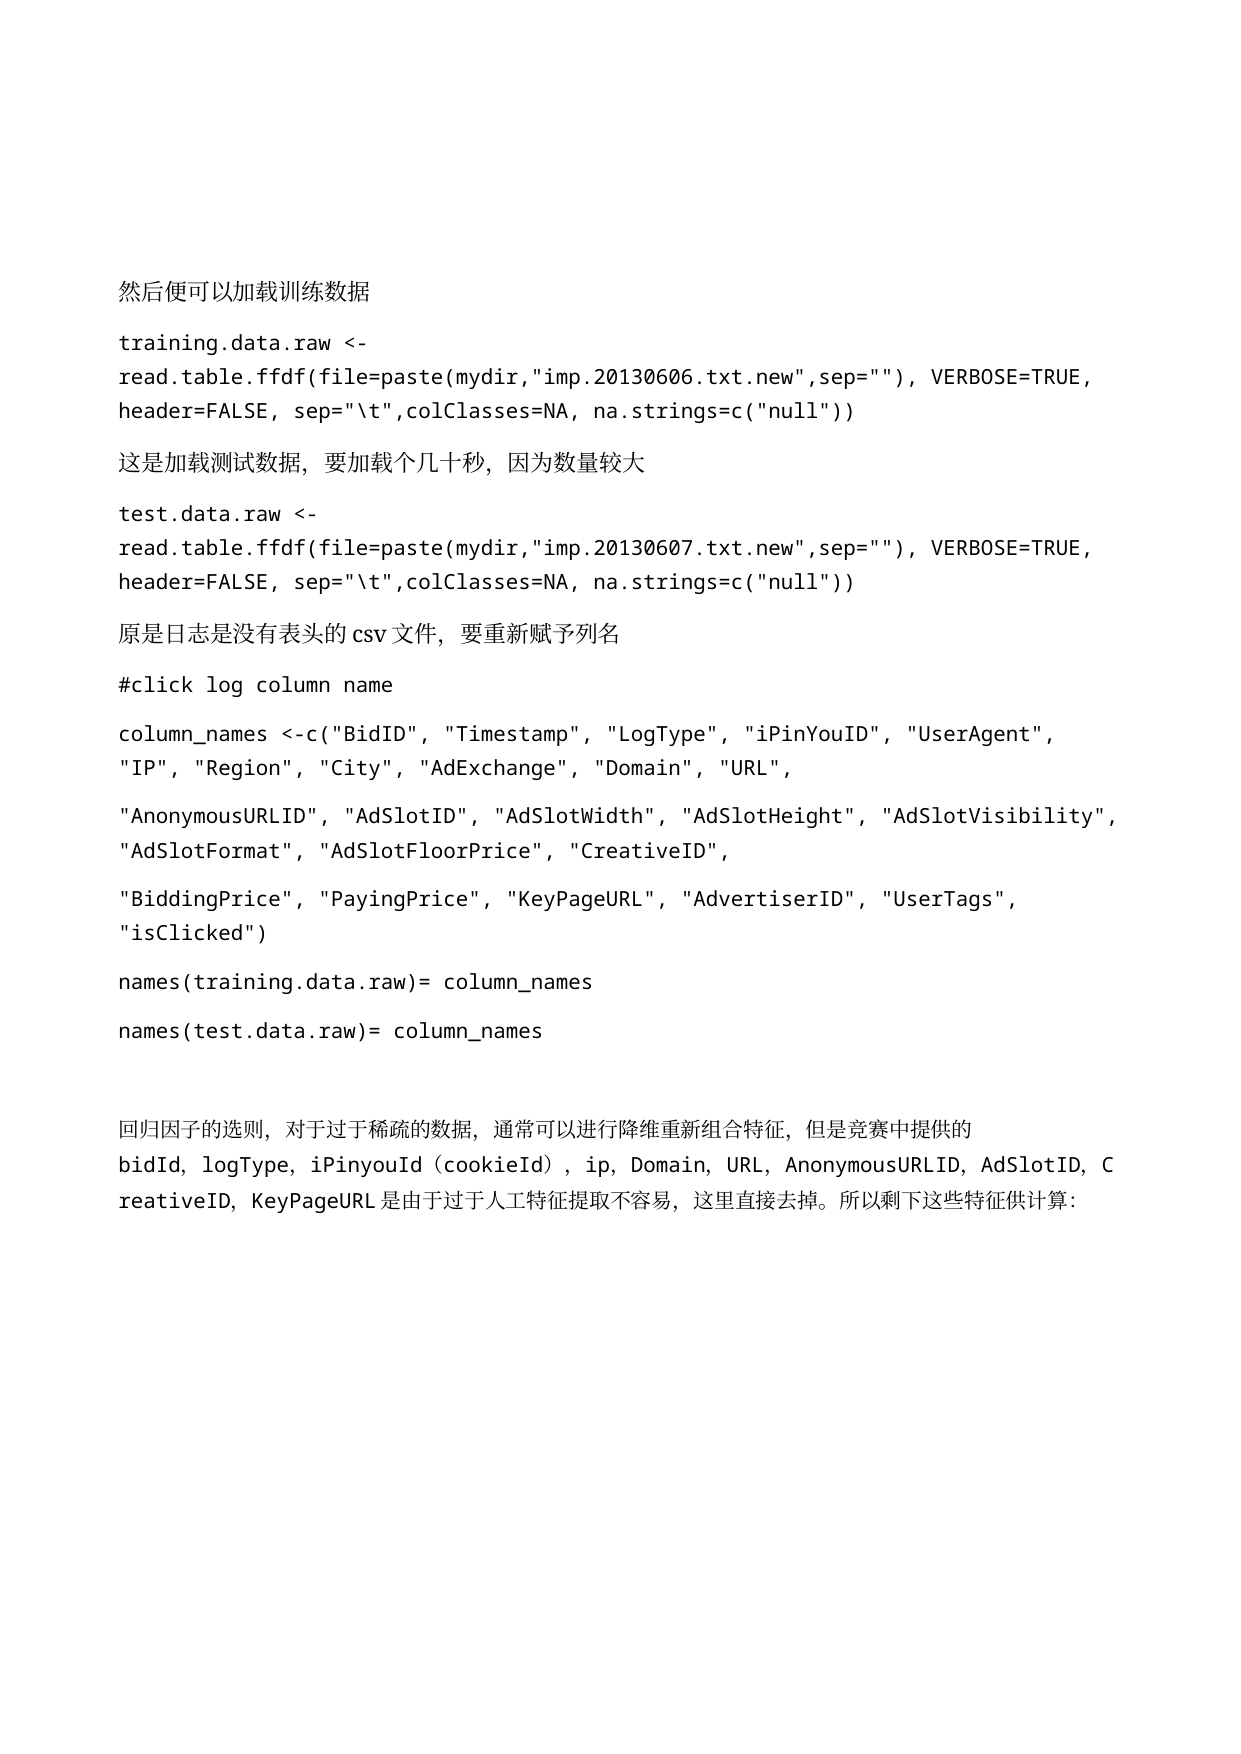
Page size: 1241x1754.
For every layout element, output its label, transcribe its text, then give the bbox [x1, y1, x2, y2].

text 回归因子的选则，对于过于稀疏的数据，通常可以进行降维重新组合特征，但是竞赛中提供的bidId，logType，iPinyouId（cookieId），ip，Domain，URL，AnonymousURLID，AdSlotID，CreativeID，KeyPageURL是由于过于人工特征提取不容易，这里直接去掉。所以剩下这些特征供计算： [118, 1113, 1122, 1215]
text "AnonymousURLID", "AdSlotID", "AdSlotWidth", "AdSlotHeight", "AdSlotVisibility", "AdSlotFormat", "AdSlotFloorPrice", "CreativeID", [118, 802, 1122, 864]
text 原是日志是没有表头的csv文件，要重新赋予列名 [118, 616, 1122, 649]
text column_names <-c("BidID", "Timestamp", "LogType", "iPinYouID", "UserAgent", "IP", "Region", "City", "AdExchange", "Domain", "URL", [118, 719, 1122, 781]
text 然后便可以加载训练数据 [118, 274, 1122, 307]
text training.data.raw <- read.table.ffdf(file=paste(mydir,"imp.20130606.txt.new",sep=""), VERBOSE=TRUE, header=FALSE, sep="\t",colClasses=NA, na.strings=c("null")) [118, 328, 1122, 425]
text #click log column name [118, 670, 1122, 699]
text 这是加载测试数据，要加载个几十秒，因为数量较大 [118, 445, 1122, 478]
text test.data.raw <- read.table.ffdf(file=paste(mydir,"imp.20130607.txt.new",sep=""), VERBOSE=TRUE, header=FALSE, sep="\t",colClasses=NA, na.strings=c("null")) [118, 499, 1122, 596]
text names(training.data.raw)= column_names [118, 967, 1122, 996]
text "BiddingPrice", "PayingPrice", "KeyPageURL", "AdvertiserID", "UserTags", "isClicked") [118, 884, 1122, 947]
text names(test.data.raw)= column_names [118, 1016, 1122, 1044]
